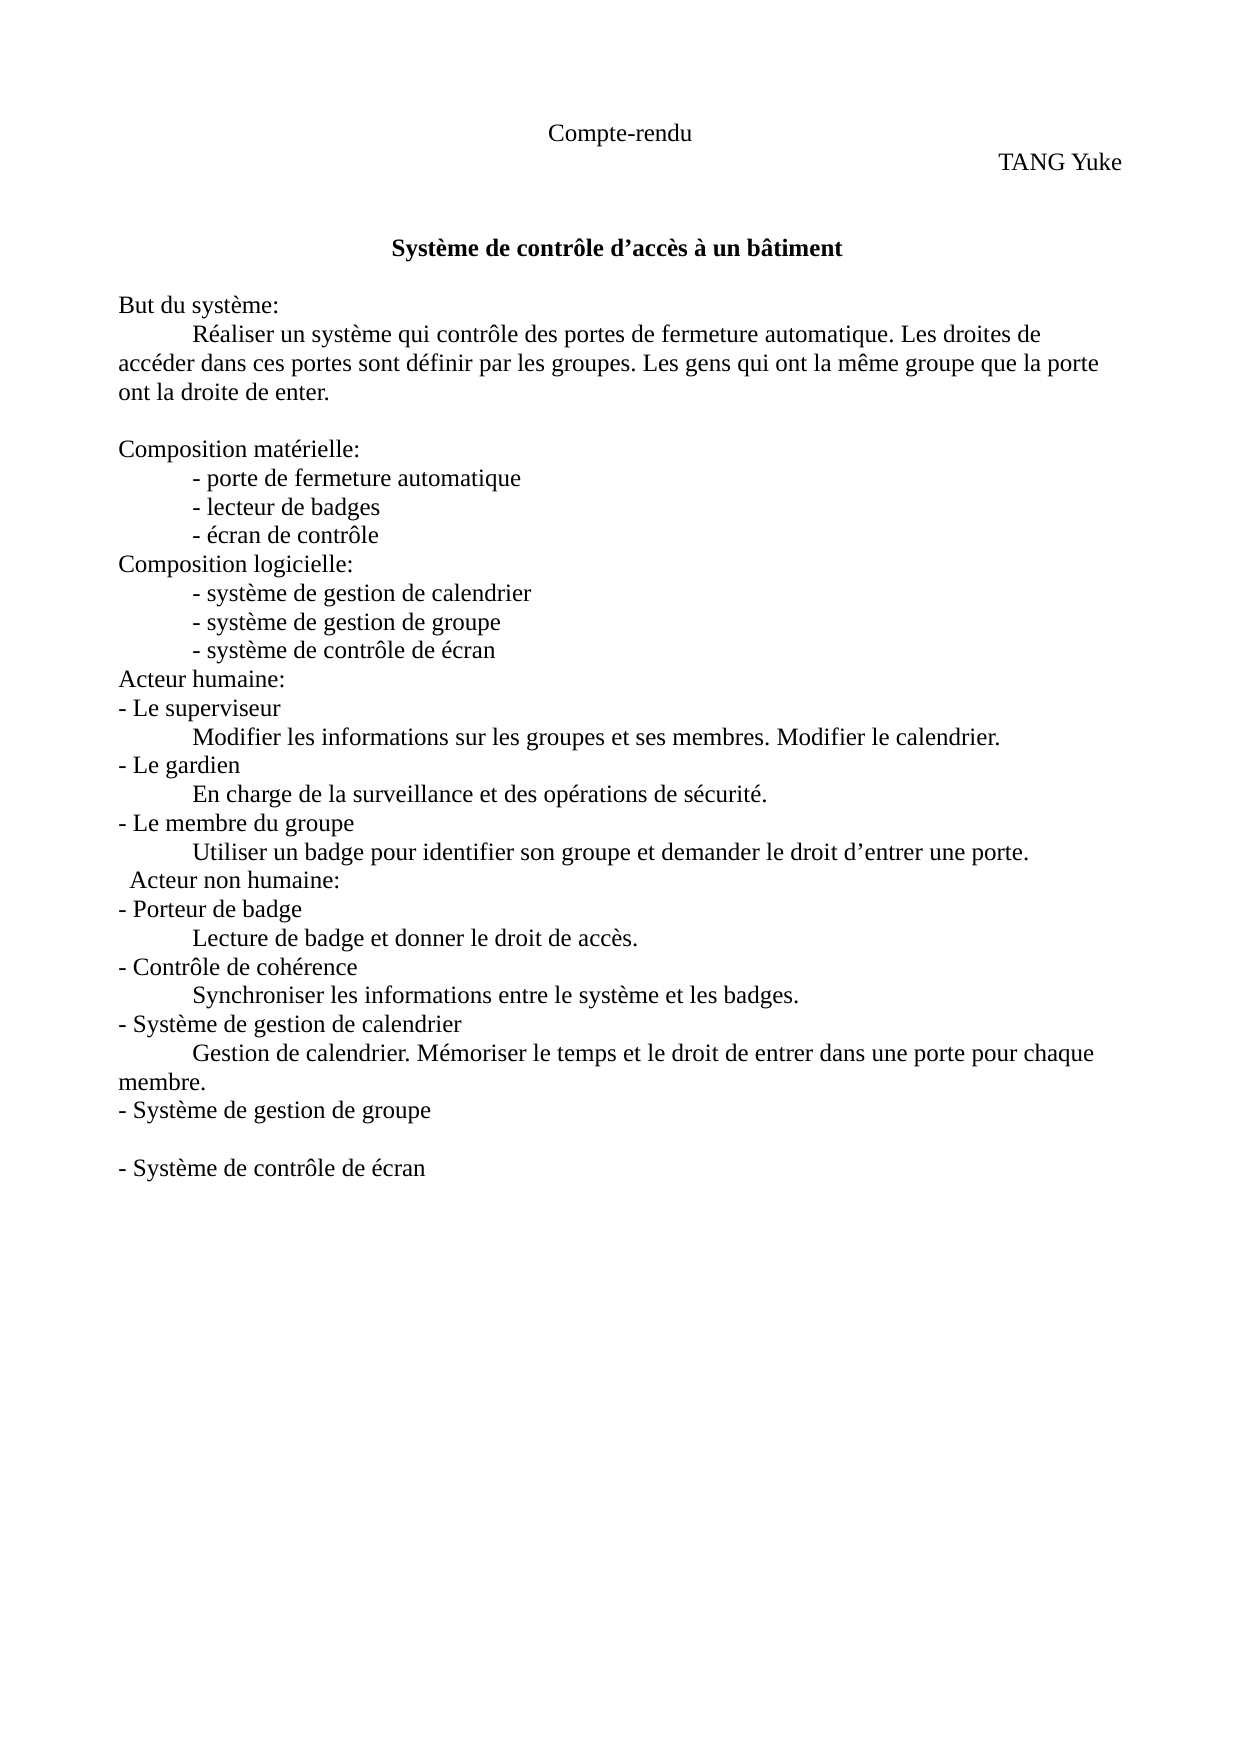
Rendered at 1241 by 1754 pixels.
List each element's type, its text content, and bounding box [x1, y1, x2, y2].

text But du système: [118, 291, 1122, 319]
text TANG Yuke [118, 147, 1122, 176]
text - Contrôle de cohérence [118, 952, 1122, 981]
text Système de contrôle d’accès à un bâtiment [118, 233, 1122, 262]
text - Le gardien [118, 751, 1122, 779]
text Utiliser un badge pour identifier son groupe et demander le droit d’entrer une porte. [118, 837, 1122, 866]
text - écran de contrôle [118, 521, 1122, 549]
text - système de gestion de groupe [118, 607, 1122, 636]
text Gestion de calendrier. Mémoriser le temps et le droit de entrer dans une porte pour chaque membre. [118, 1038, 1122, 1096]
text Modifier les informations sur les groupes et ses membres. Modifier le calendrier. [118, 722, 1122, 751]
text - Système de gestion de calendrier [118, 1009, 1122, 1038]
text - Système de contrôle de écran [118, 1153, 1122, 1182]
text - système de gestion de calendrier [118, 578, 1122, 607]
text - Le superviseur [118, 693, 1122, 722]
text - Porteur de badge [118, 894, 1122, 923]
text Acteur humaine: [118, 664, 1122, 693]
text Acteur non humaine: [118, 866, 1122, 894]
text Compte-rendu [118, 118, 1122, 147]
text - Système de gestion de groupe [118, 1096, 1122, 1124]
text - porte de fermeture automatique [118, 463, 1122, 492]
text - Le membre du groupe [118, 808, 1122, 837]
text Lecture de badge et donner le droit de accès. [118, 923, 1122, 952]
text Synchroniser les informations entre le système et les badges. [118, 981, 1122, 1009]
text Composition matérielle: [118, 434, 1122, 463]
text En charge de la surveillance et des opérations de sécurité. [118, 779, 1122, 808]
text - système de contrôle de écran [118, 636, 1122, 664]
text Composition logicielle: [118, 549, 1122, 578]
text Réaliser un système qui contrôle des portes de fermeture automatique. Les droites de accéder dans ces portes sont définir par les groupes. Les gens qui ont la même groupe que la porte ont la droite de enter. [118, 319, 1122, 406]
text - lecteur de badges [118, 492, 1122, 521]
